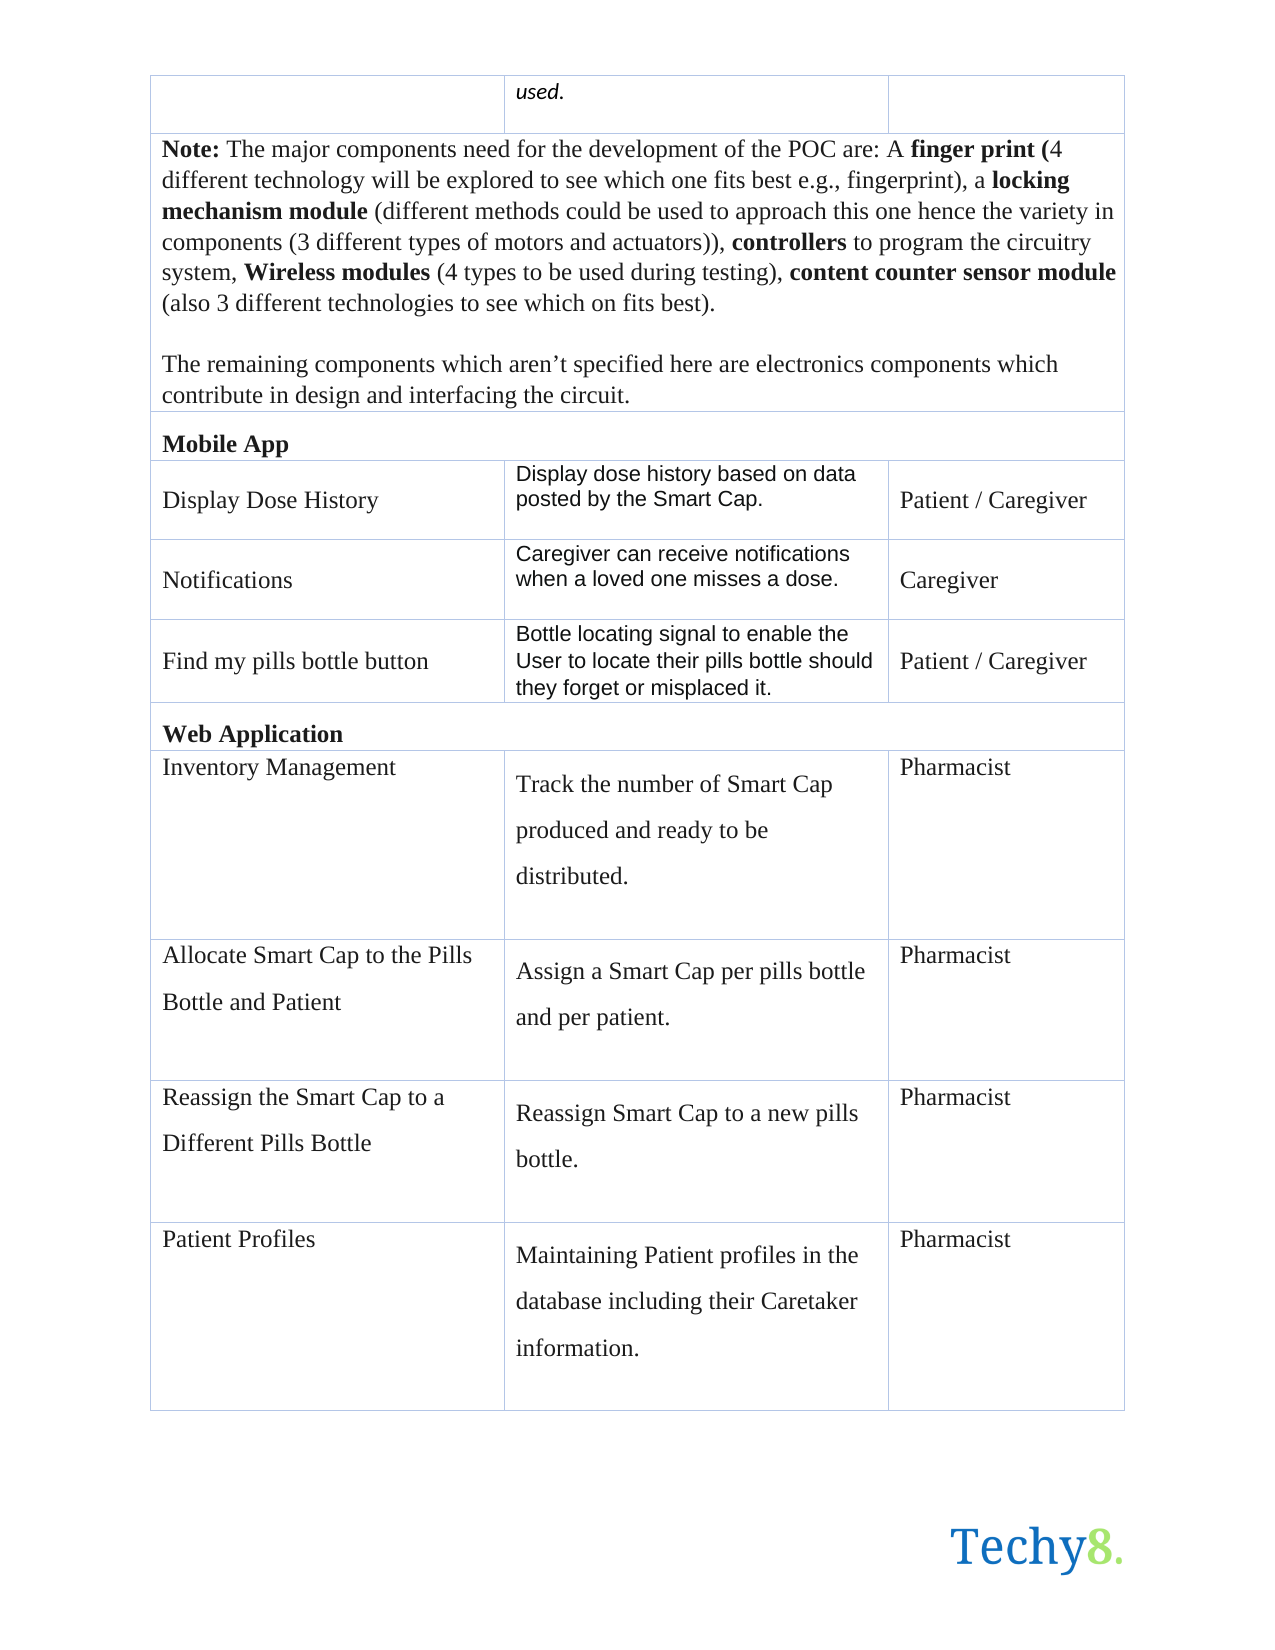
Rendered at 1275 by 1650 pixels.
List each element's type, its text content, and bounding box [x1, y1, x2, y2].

table_cell [889, 412, 1124, 460]
table_cell Patient / Caregiver [889, 620, 1124, 702]
table_cell Display Dose History [151, 461, 504, 539]
table_cell Bottle locating signal to enable the User to locate their pills bottle should they forget or misplaced it. [505, 620, 888, 702]
table_cell Pharmacist [889, 1223, 1124, 1410]
table_cell [505, 412, 888, 460]
table_cell Mobile App [151, 412, 504, 460]
table_cell [889, 76, 1124, 132]
table_cell Assign a Smart Cap per pills bottle and per patient. [505, 940, 888, 1080]
table_cell Pharmacist [889, 940, 1124, 1080]
table_cell Allocate Smart Cap to the Pills Bottle and Patient [151, 940, 504, 1080]
table_cell Note: The major components need for the development of the POC are: A finger print (4 different technology will be explored to see which one fits best e.g., fingerprint), a locking mechanism module (different methods could be used to approach this one hence the variety in components (3 different types of motors and actuators)), controllers to program the circuitry system, Wireless modules (4 types to be used during testing), content counter sensor module (also 3 different technologies to see which on fits best). The remaining components which aren’t specified here are electronics components which contribute in design and interfacing the circuit. [151, 134, 1124, 411]
table_cell Inventory Management [151, 751, 504, 938]
table_cell Pharmacist [889, 751, 1124, 938]
table_cell Patient Profiles [151, 1223, 504, 1410]
table_cell Web Application [151, 703, 1124, 750]
table_cell Maintaining Patient profiles in the database including their Caretaker information. [505, 1223, 888, 1410]
table_cell Track the number of Smart Cap produced and ready to be distributed. [505, 751, 888, 938]
table_cell [151, 76, 504, 132]
table_cell Caregiver can receive notifications when a loved one misses a dose. [505, 540, 888, 619]
table_cell Notifications [151, 540, 504, 619]
table_cell Caregiver [889, 540, 1124, 619]
table_cell Pharmacist [889, 1081, 1124, 1222]
table_cell Patient / Caregiver [889, 461, 1124, 539]
table_cell Reassign the Smart Cap to a Different Pills Bottle [151, 1081, 504, 1222]
table_cell used. [505, 76, 888, 132]
table_cell Display dose history based on data posted by the Smart Cap. [505, 461, 888, 539]
table_cell Reassign Smart Cap to a new pills bottle. [505, 1081, 888, 1222]
table_cell Find my pills bottle button [151, 620, 504, 702]
